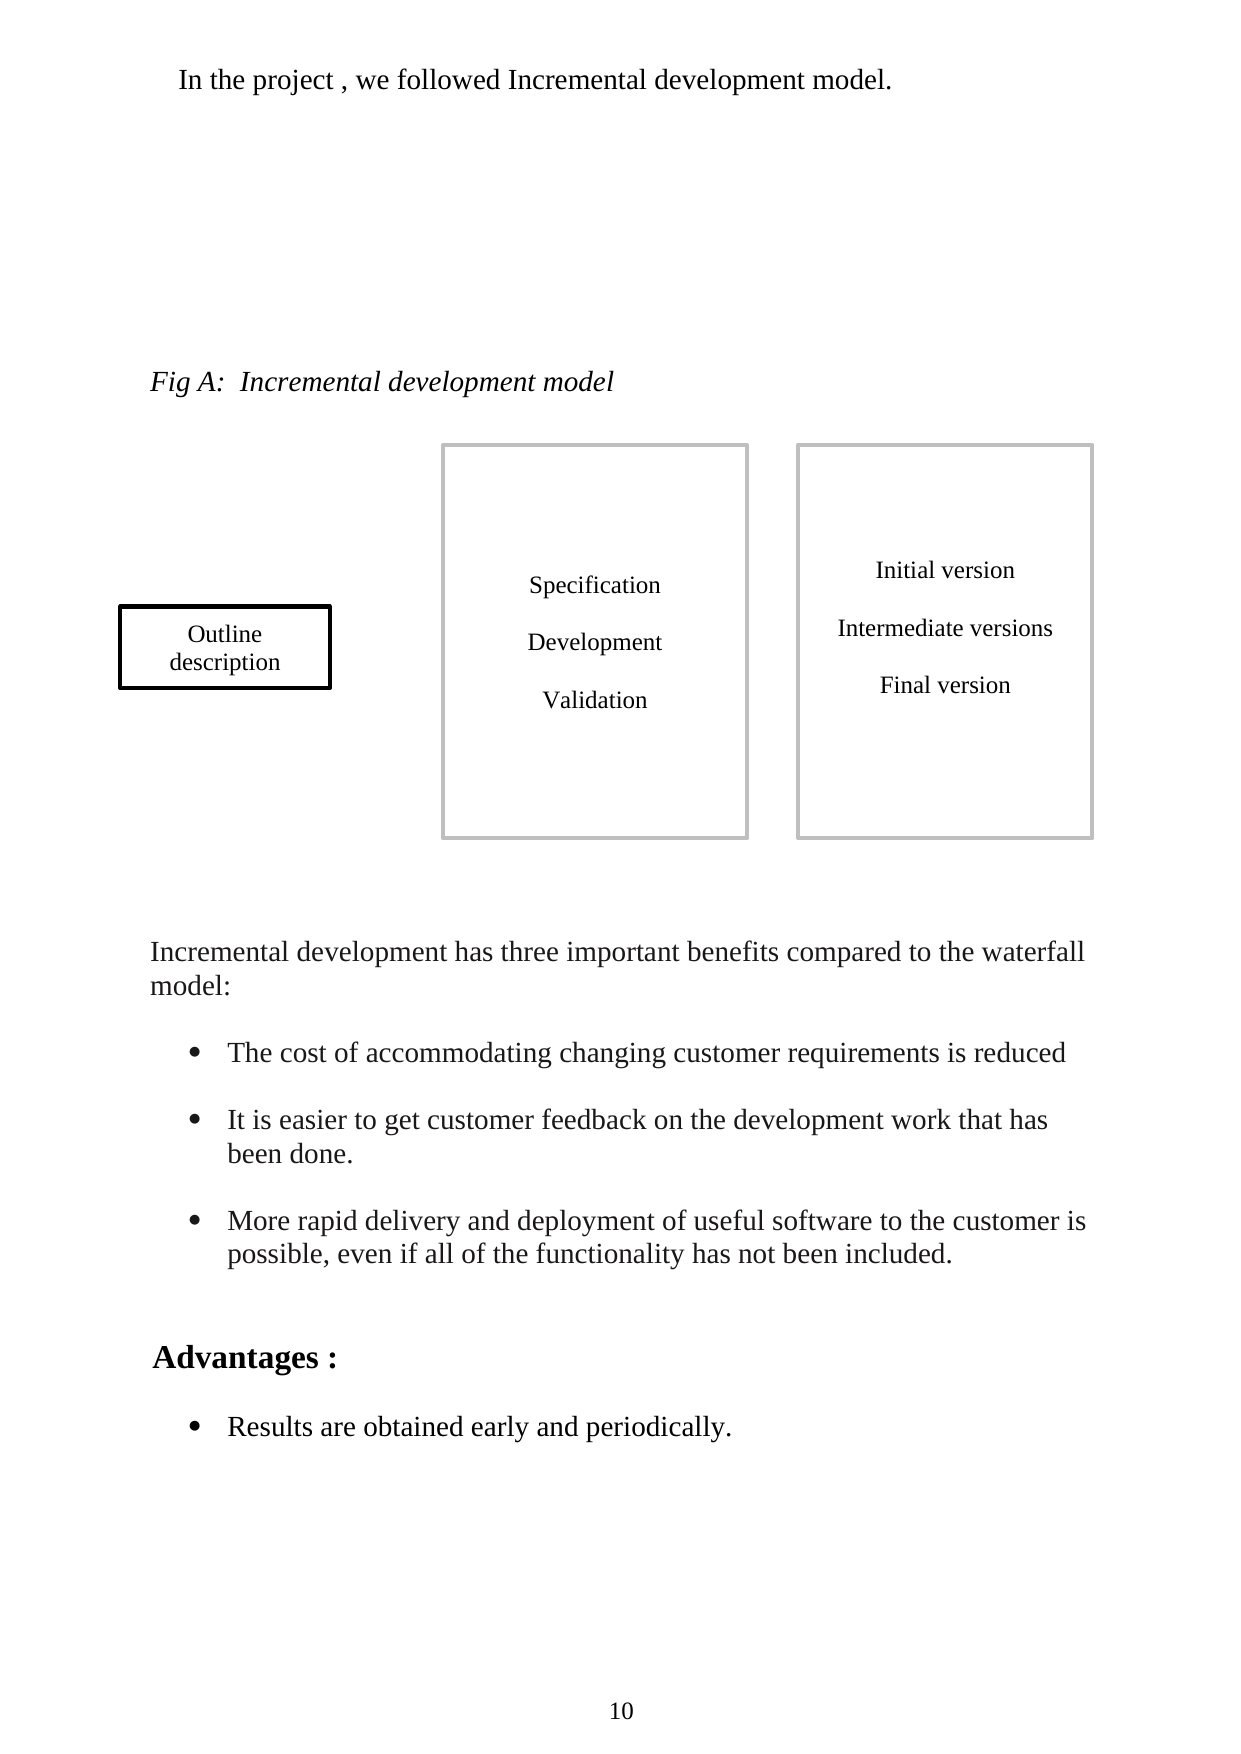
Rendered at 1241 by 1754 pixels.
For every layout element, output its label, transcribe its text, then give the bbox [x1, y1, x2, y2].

text In the project , we followed Incremental development model. [178, 62, 1092, 96]
text Fig A: Incremental development model [150, 364, 1092, 398]
list It is easier to get customer feedback on the development work that has been done. [189, 1102, 1092, 1169]
list The cost of accommodating changing customer requirements is reduced [189, 1035, 1092, 1069]
list Results are obtained early and periodically. [189, 1409, 1092, 1443]
list More rapid delivery and deployment of useful software to the customer is possible, even if all of the functionality has not been included. [189, 1203, 1091, 1270]
text Incremental development has three important benefits compared to the waterfall model: [150, 934, 1092, 1001]
text Advantages : [152, 1337, 1092, 1376]
